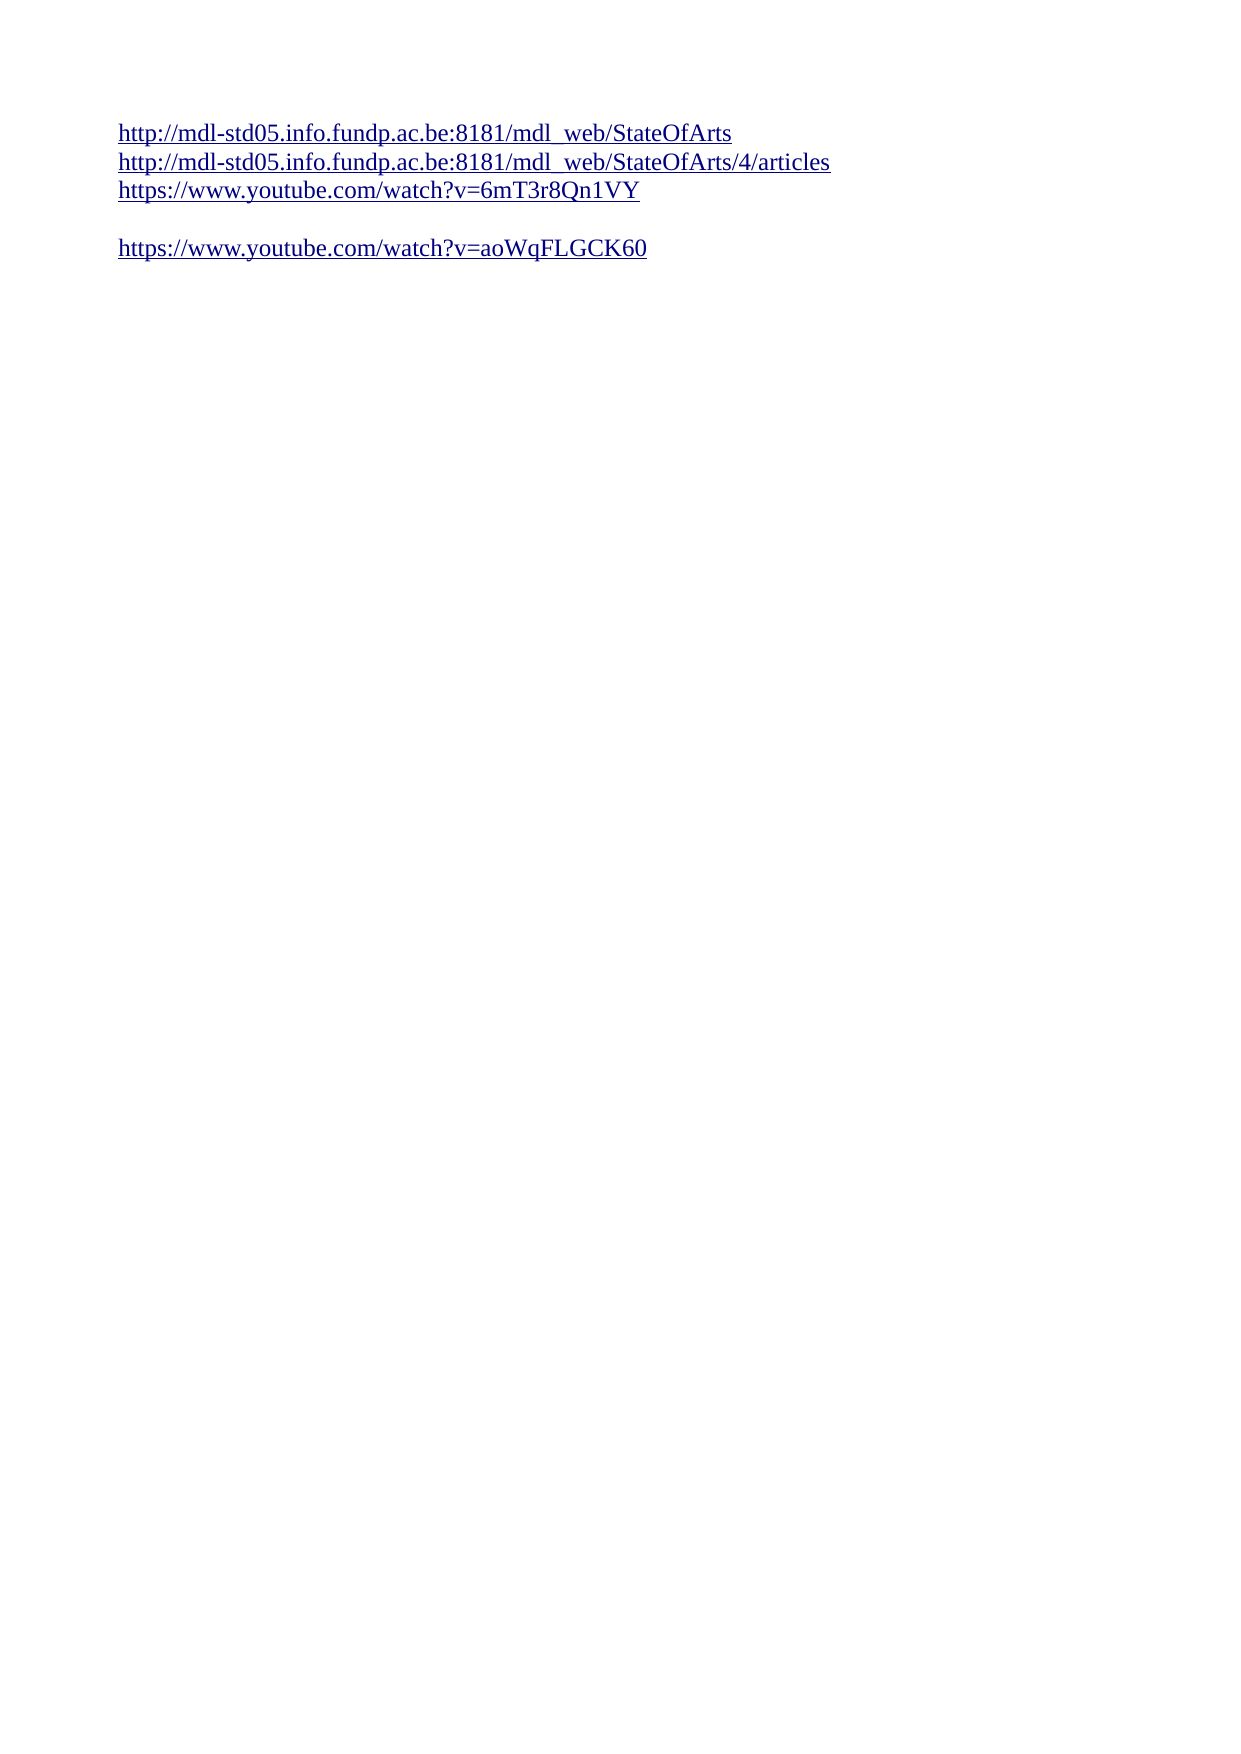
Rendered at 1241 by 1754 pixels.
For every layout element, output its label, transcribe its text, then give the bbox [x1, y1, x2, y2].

text http://mdl-std05.info.fundp.ac.be:8181/mdl_web/StateOfArts [118, 118, 1122, 147]
text https://www.youtube.com/watch?v=6mT3r8Qn1VY [118, 176, 1122, 204]
text https://www.youtube.com/watch?v=aoWqFLGCK60 [118, 233, 1122, 262]
text http://mdl-std05.info.fundp.ac.be:8181/mdl_web/StateOfArts/4/articles [118, 147, 1122, 176]
